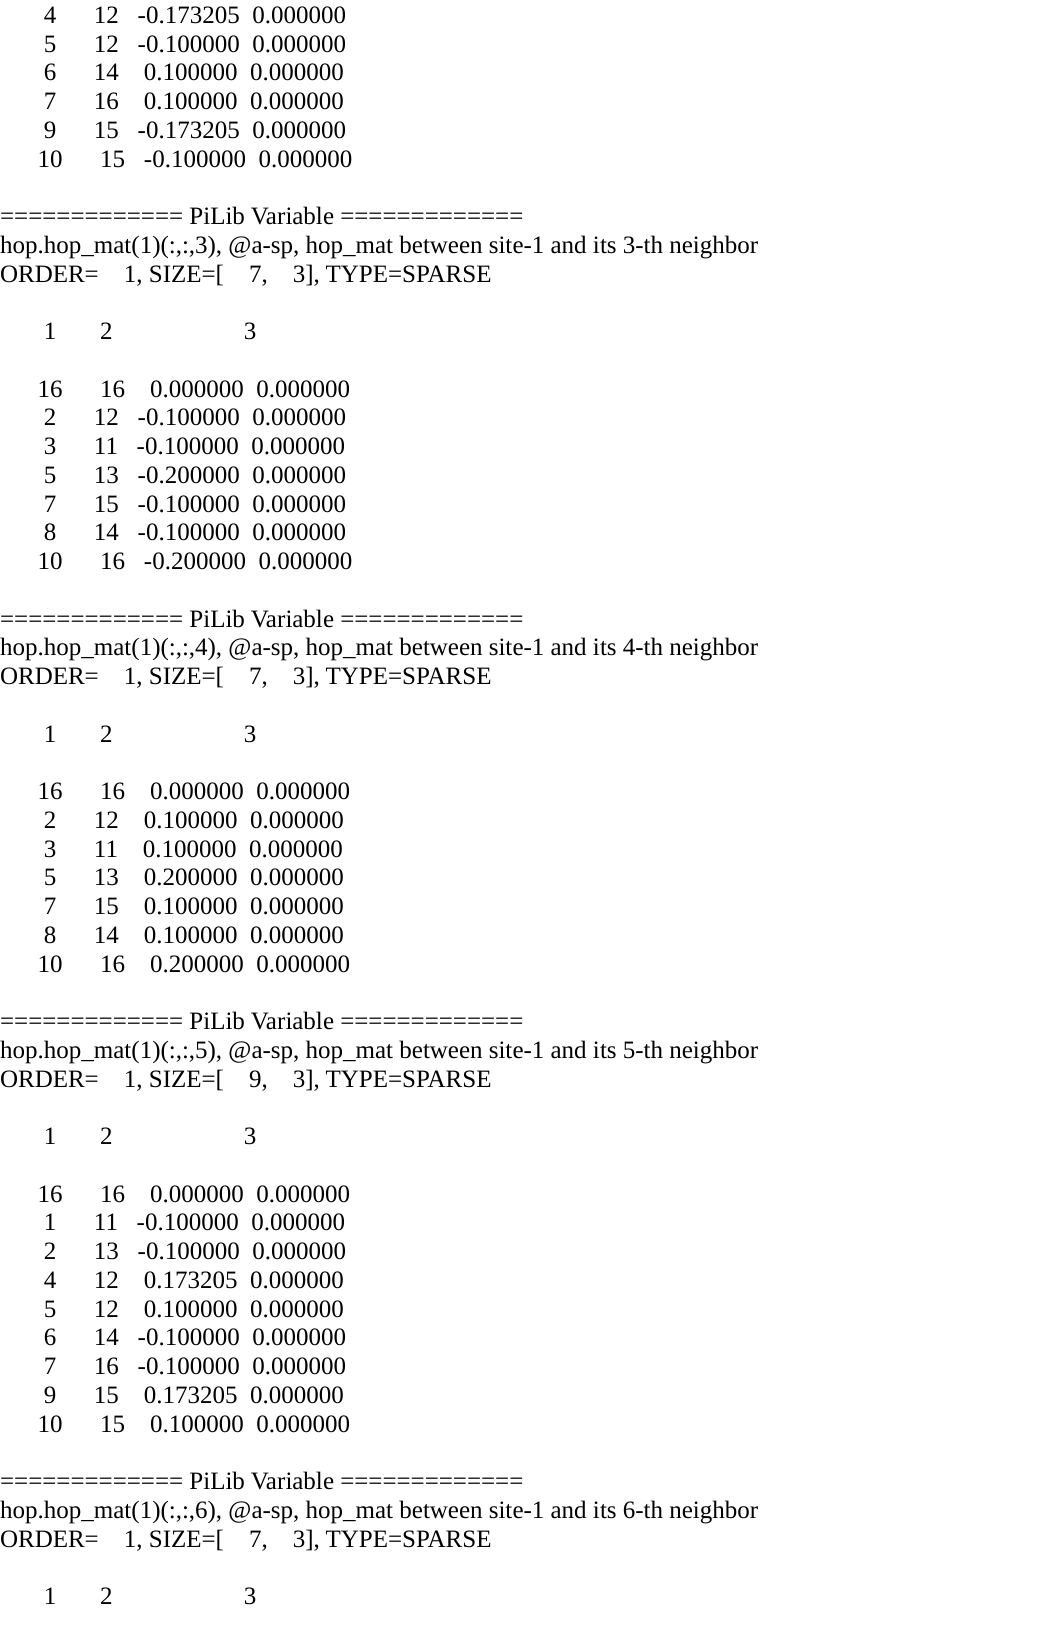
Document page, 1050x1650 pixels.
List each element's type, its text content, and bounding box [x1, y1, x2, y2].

text 10 15 -0.100000 0.000000 [0, 144, 1050, 172]
text 2 13 -0.100000 0.000000 [0, 1236, 1050, 1265]
text hop.hop_mat(1)(:,:,6), @a-sp, hop_mat between site-1 and its 6-th neighbor [0, 1495, 1050, 1524]
text 9 15 -0.173205 0.000000 [0, 115, 1050, 144]
text ORDER= 1, SIZE=[ 7, 3], TYPE=SPARSE [0, 661, 1050, 690]
text ORDER= 1, SIZE=[ 7, 3], TYPE=SPARSE [0, 259, 1050, 287]
text ORDER= 1, SIZE=[ 9, 3], TYPE=SPARSE [0, 1064, 1050, 1092]
text 5 12 0.100000 0.000000 [0, 1294, 1050, 1322]
text ============= PiLib Variable ============= [0, 1006, 1050, 1035]
text 1 2 3 [0, 316, 1050, 345]
text 3 11 -0.100000 0.000000 [0, 431, 1050, 460]
text 7 16 -0.100000 0.000000 [0, 1351, 1050, 1380]
text 6 14 -0.100000 0.000000 [0, 1322, 1050, 1351]
text 16 16 0.000000 0.000000 [0, 776, 1050, 805]
text ORDER= 1, SIZE=[ 7, 3], TYPE=SPARSE [0, 1524, 1050, 1552]
text 10 15 0.100000 0.000000 [0, 1409, 1050, 1437]
text hop.hop_mat(1)(:,:,3), @a-sp, hop_mat between site-1 and its 3-th neighbor [0, 230, 1050, 259]
text ============= PiLib Variable ============= [0, 1466, 1050, 1495]
text 1 2 3 [0, 1581, 1050, 1610]
text 16 16 0.000000 0.000000 [0, 374, 1050, 402]
text 4 12 -0.173205 0.000000 [0, 0, 1050, 29]
text 10 16 -0.200000 0.000000 [0, 546, 1050, 575]
text 5 13 -0.200000 0.000000 [0, 460, 1050, 489]
text 1 2 3 [0, 1121, 1050, 1150]
text 10 16 0.200000 0.000000 [0, 949, 1050, 977]
text 7 16 0.100000 0.000000 [0, 86, 1050, 115]
text 2 12 0.100000 0.000000 [0, 805, 1050, 834]
text 16 16 0.000000 0.000000 [0, 1179, 1050, 1207]
text hop.hop_mat(1)(:,:,5), @a-sp, hop_mat between site-1 and its 5-th neighbor [0, 1035, 1050, 1064]
text ============= PiLib Variable ============= [0, 201, 1050, 230]
text 5 13 0.200000 0.000000 [0, 862, 1050, 891]
text 9 15 0.173205 0.000000 [0, 1380, 1050, 1409]
text 7 15 -0.100000 0.000000 [0, 489, 1050, 517]
text 7 15 0.100000 0.000000 [0, 891, 1050, 920]
text 5 12 -0.100000 0.000000 [0, 29, 1050, 57]
text 1 11 -0.100000 0.000000 [0, 1207, 1050, 1236]
text hop.hop_mat(1)(:,:,4), @a-sp, hop_mat between site-1 and its 4-th neighbor [0, 632, 1050, 661]
text 4 12 0.173205 0.000000 [0, 1265, 1050, 1294]
text 2 12 -0.100000 0.000000 [0, 402, 1050, 431]
text 6 14 0.100000 0.000000 [0, 57, 1050, 86]
text 8 14 -0.100000 0.000000 [0, 517, 1050, 546]
text ============= PiLib Variable ============= [0, 604, 1050, 632]
text 8 14 0.100000 0.000000 [0, 920, 1050, 949]
text 3 11 0.100000 0.000000 [0, 834, 1050, 862]
text 1 2 3 [0, 719, 1050, 747]
